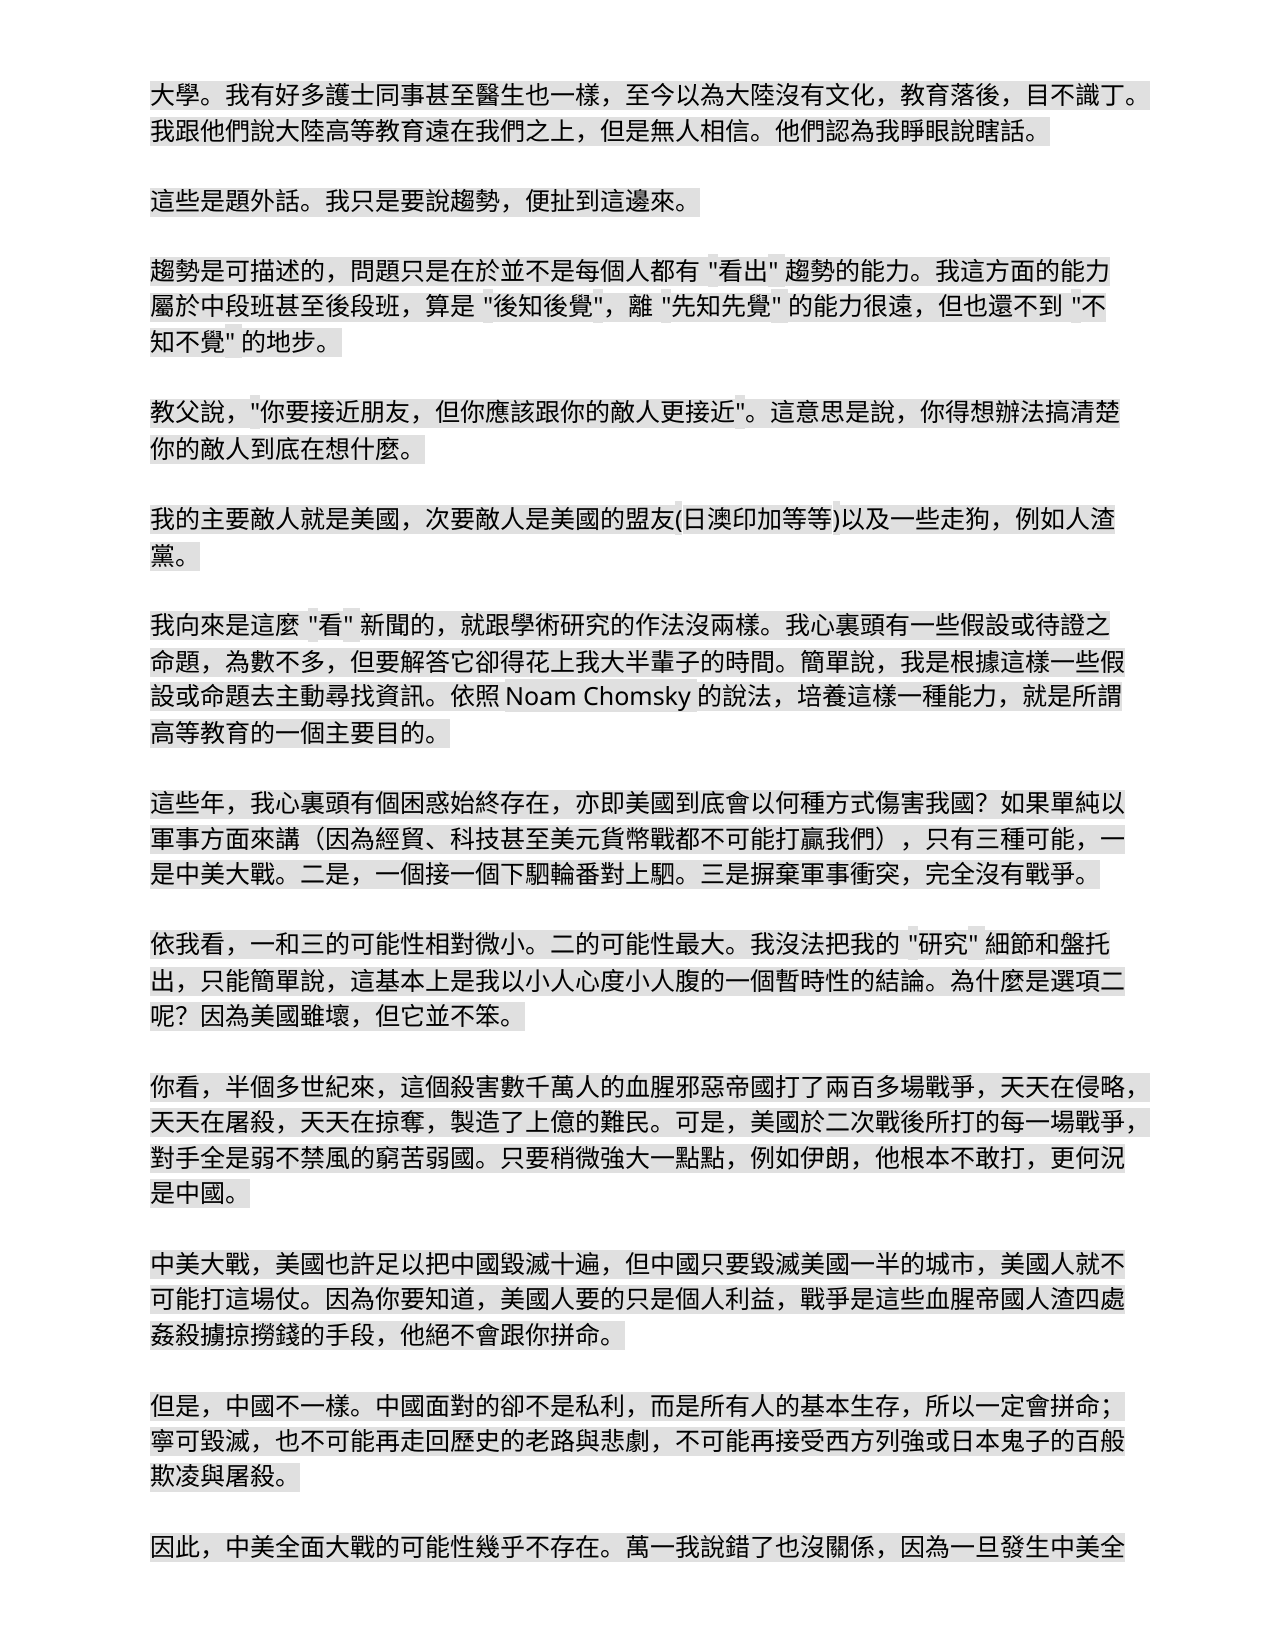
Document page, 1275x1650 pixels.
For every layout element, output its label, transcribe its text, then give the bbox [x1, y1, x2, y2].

text 台灣議和團芻議(13)：邪惡血腥帝國史的下一章 陳真 2021. 10. 30. 我也常想，如果我是美國掌權者，我會用什麼方法摧毀中國。雖然我們不是小人，但總得想一想如何以小人心度小人腹。 我不喜歡預測，因為在我看來那跟算命仙鬼扯蛋沒兩樣。科學可預測，但科學以外的人事物卻往往說不準。 我雖不相信也不喜歡預測，但我相信趨勢是 "看" 得見的，就好像一顆墜落的石子，我不需要等到砰然一響才知道它終將落地。這不是預測，而是描述，描述一種已發而未竟之事。 比方說，早在十多年前我就 "看見" 大陸高等教育將成為世界第一流。這兩天，泰晤士世界大學排名出爐，對岸清華大學排名世界第十名，全亞洲第一。這絲毫不令人意外，因為這樣的趨勢早已形成。 以前在台大雲林分院工作時，經常在院內群組上看到各種自吹自擂，非常自我膨漲，彷彿台大不但是全球第一學府，而且是全宇宙第一那樣一種驕縱自滿，真不知道這樣的自我滿意度究竟是從哪來？那就好像一個考試考一百多名的學生，卻以為自己是學霸一樣可笑。我在劍橋十年，卻從沒見過或聽過有哪個學生或老師會以劍橋為傲 (台灣人或日本人除外)，事實上，似乎根本沒有一個劍橋師生會去意識到自己有什麼特別。 但是，在台灣卻不然，動不動就說 "我是台大"，自我滿意得不得了，例如柯文哲。真不知道他們到底知不知道世界有多大。 我姊嫁到日本四十年了，曾經聽她提到說，有一次，日本媒體突然大幅報導日本東京大學排名世界幾十名或十幾名我忘了，結果眾人大嘩，"天啊！原來東京大學這麼爛哦！排幾十名也能那麼驕傲，我還以為是宇宙第一咧"。我聽了覺得很好笑，但是台灣卻更離譜，考一百多名就膨脹得像一隻大肚子的青蛙那樣傲視全球。 曾經，我的同棟大樓一位住戶，是個醫生娘，還跟我講悄悄話，偷偷講另一個鄰居的八卦。她面露鄙夷嫌棄的神色，帶著十分 "同情" 的口吻說另一個鄰居的小孩很慘，"淪落" 到居然跑去大陸念研究所。 我一時聽不懂此話含意，後來才弄懂，原來她以為大陸就是遍地文盲，大陸學校全是野雞大學。我有好多護士同事甚至醫生也一樣，至今以為大陸沒有文化，教育落後，目不識丁。我跟他們說大陸高等教育遠在我們之上，但是無人相信。他們認為我睜眼說瞎話。 這些是題外話。我只是要說趨勢，便扯到這邊來。 趨勢是可描述的，問題只是在於並不是每個人都有 "看出" 趨勢的能力。我這方面的能力屬於中段班甚至後段班，算是 "後知後覺"，離 "先知先覺" 的能力很遠，但也還不到 "不知不覺" 的地步。 教父說，"你要接近朋友，但你應該跟你的敵人更接近"。這意思是說，你得想辦法搞清楚你的敵人到底在想什麼。 我的主要敵人就是美國，次要敵人是美國的盟友(日澳印加等等)以及一些走狗，例如人渣黨。 我向來是這麼 "看" 新聞的，就跟學術研究的作法沒兩樣。我心裏頭有一些假設或待證之命題，為數不多，但要解答它卻得花上我大半輩子的時間。簡單說，我是根據這樣一些假設或命題去主動尋找資訊。依照Noam Chomsky 的說法，培養這樣一種能力，就是所謂高等教育的一個主要目的。 這些年，我心裏頭有個困惑始終存在，亦即美國到底會以何種方式傷害我國？如果單純以軍事方面來講（因為經貿、科技甚至美元貨幣戰都不可能打贏我們），只有三種可能，一是中美大戰。二是，一個接一個下駟輪番對上駟。三是摒棄軍事衝突，完全沒有戰爭。 依我看，一和三的可能性相對微小。二的可能性最大。我沒法把我的 "研究" 細節和盤托出，只能簡單說，這基本上是我以小人心度小人腹的一個暫時性的結論。為什麼是選項二呢？因為美國雖壞，但它並不笨。 你看，半個多世紀來，這個殺害數千萬人的血腥邪惡帝國打了兩百多場戰爭，天天在侵略，天天在屠殺，天天在掠奪，製造了上億的難民。可是，美國於二次戰後所打的每一場戰爭，對手全是弱不禁風的窮苦弱國。只要稍微強大一點點，例如伊朗，他根本不敢打，更何況是中國。 中美大戰，美國也許足以把中國毀滅十遍，但中國只要毀滅美國一半的城市，美國人就不可能打這場仗。因為你要知道，美國人要的只是個人利益，戰爭是這些血腥帝國人渣四處姦殺擄掠撈錢的手段，他絕不會跟你拼命。 但是，中國不一樣。中國面對的卻不是私利，而是所有人的基本生存，所以一定會拼命；寧可毀滅，也不可能再走回歷史的老路與悲劇，不可能再接受西方列強或日本鬼子的百般欺凌與屠殺。 因此，中美全面大戰的可能性幾乎不存在。萬一我說錯了也沒關係，因為一旦發生中美全面大戰，那麼，結局就是世界末日，我就算說錯也無所謂了，因為幾乎所有人都得死去。 那麼，第三種可能呢？中美會始終排除軍事衝突嗎？我覺得也不太可能。為什麼？因為就像西方俗語說的，"當你覺得自己是一根榔頭時，你就會把一切全看成釘子。" 美國軍事力量獨霸全球，打了幾百場侵略戰爭，每天都在丟炸彈，每天都在搶劫殺人，所向無敵，他有可能放棄軍事力量嗎？我看是不可能，那就好像要肌肉發達的什麼館長不炫耀肌肉一樣。 因此，排除了選項一之後，結論顯然就是二。簡單說就是叫一個個小弟輪番打你，下駟對上駟，或是丟出台灣走狗這樣一種 "狗肉炸彈"，一方面吸食台灣人數以兆計的血汗錢，賣武器給台灣，讓台灣為美國人當炮灰，去攻擊大陸，製造兩岸最大傷亡。 當然，沒有人會以為台灣會打贏大陸，但是，只要有武器，台灣還是可以在美國的指揮與協助下，針對大陸本土發動大規模攻擊，擴大兩岸最大的傷亡與仇恨，一如美國過去在許多國家所幹的，就像借刀殺人一樣，讓你們去自相殘殺。而且，美國必然長期在台灣發展生化武器 (這部份以後再寫)，特別是生物武器，利用這樣一種病菌或病毒武器去傷害大陸，執行上並不難，而且根本無法預防，卻足以製造毀滅性的後果。 台灣不需要打贏大陸，台灣只需要讓大陸國力與發展落後個幾年就夠了，美國就有更多機會讓大陸一蹶不振。而且，你要知道，除了台灣這顆 "狗肉炸彈" 之外，還有印度這個行事瘋狂的國家，對我國充滿敵意。雖然不可能打贏我們，但是，下駟的功能從來就不是為了打贏，而是為了傷害上駟之實力。 這道理應該很容易懂。你看，你罵人渣黨，人渣黨絕不會傾全黨之力親自來跟你對幹，而是會派出網軍，派出一些走狗來咬你、抹黑你、栽贓你，讓你煩不勝煩，讓你身敗名裂，讓你元氣大傷，而他則在一旁欣賞，提供協助，自己則一點傷也不會有。下駟對上駟就是這個道理。 我有寫過一些關於印度和澳洲的文章，特別是印度，恐怕是一大禍患。這個所謂民主國家，什麼都沒有，就是人多，而且執政者從不在乎人民死活，政治極端腐敗，只要不危及統治者的利益，行事瘋狂，要戰就戰，印度是根本不會在乎什麼人民福祉的。 人渣黨最近故意對外說台灣有美軍存在。這個事實，長年以來人盡皆知，但人渣黨被美國授意大聲張揚，無非就是想把台灣往狗肉炸彈的方向再推進一步。我對於這些為了一己私利、不惜傷害兩岸人民的漢奸台奸，不是一個恨字可以形容。 至於美軍在台灣，除了指導日後如何在軍事上傷害大陸之外，另外的主要作用就是在戰時搞暗殺或刻意製造仇恨與動亂，擴大兩岸衝突。這些完全都不是什麼新鮮事，美國在幾乎所有被侵略國家或殖民地，向來就是這麼幹的，例如過去在印尼內部主導數百萬人的反共反華大屠殺，或是策動尼加拉瓜內戰，殺害數萬人等等，無數的例子，罄竹難書。 這本邪惡血腥帝國史，如今即將翻到下一章，主角之一就是台灣。如果你想避免走到這一步，那就別再寄望別人了，發揮你一己之力去訴說、傳揚，認清敵我，阻止悲劇。 [150, 75, 1125, 1562]
